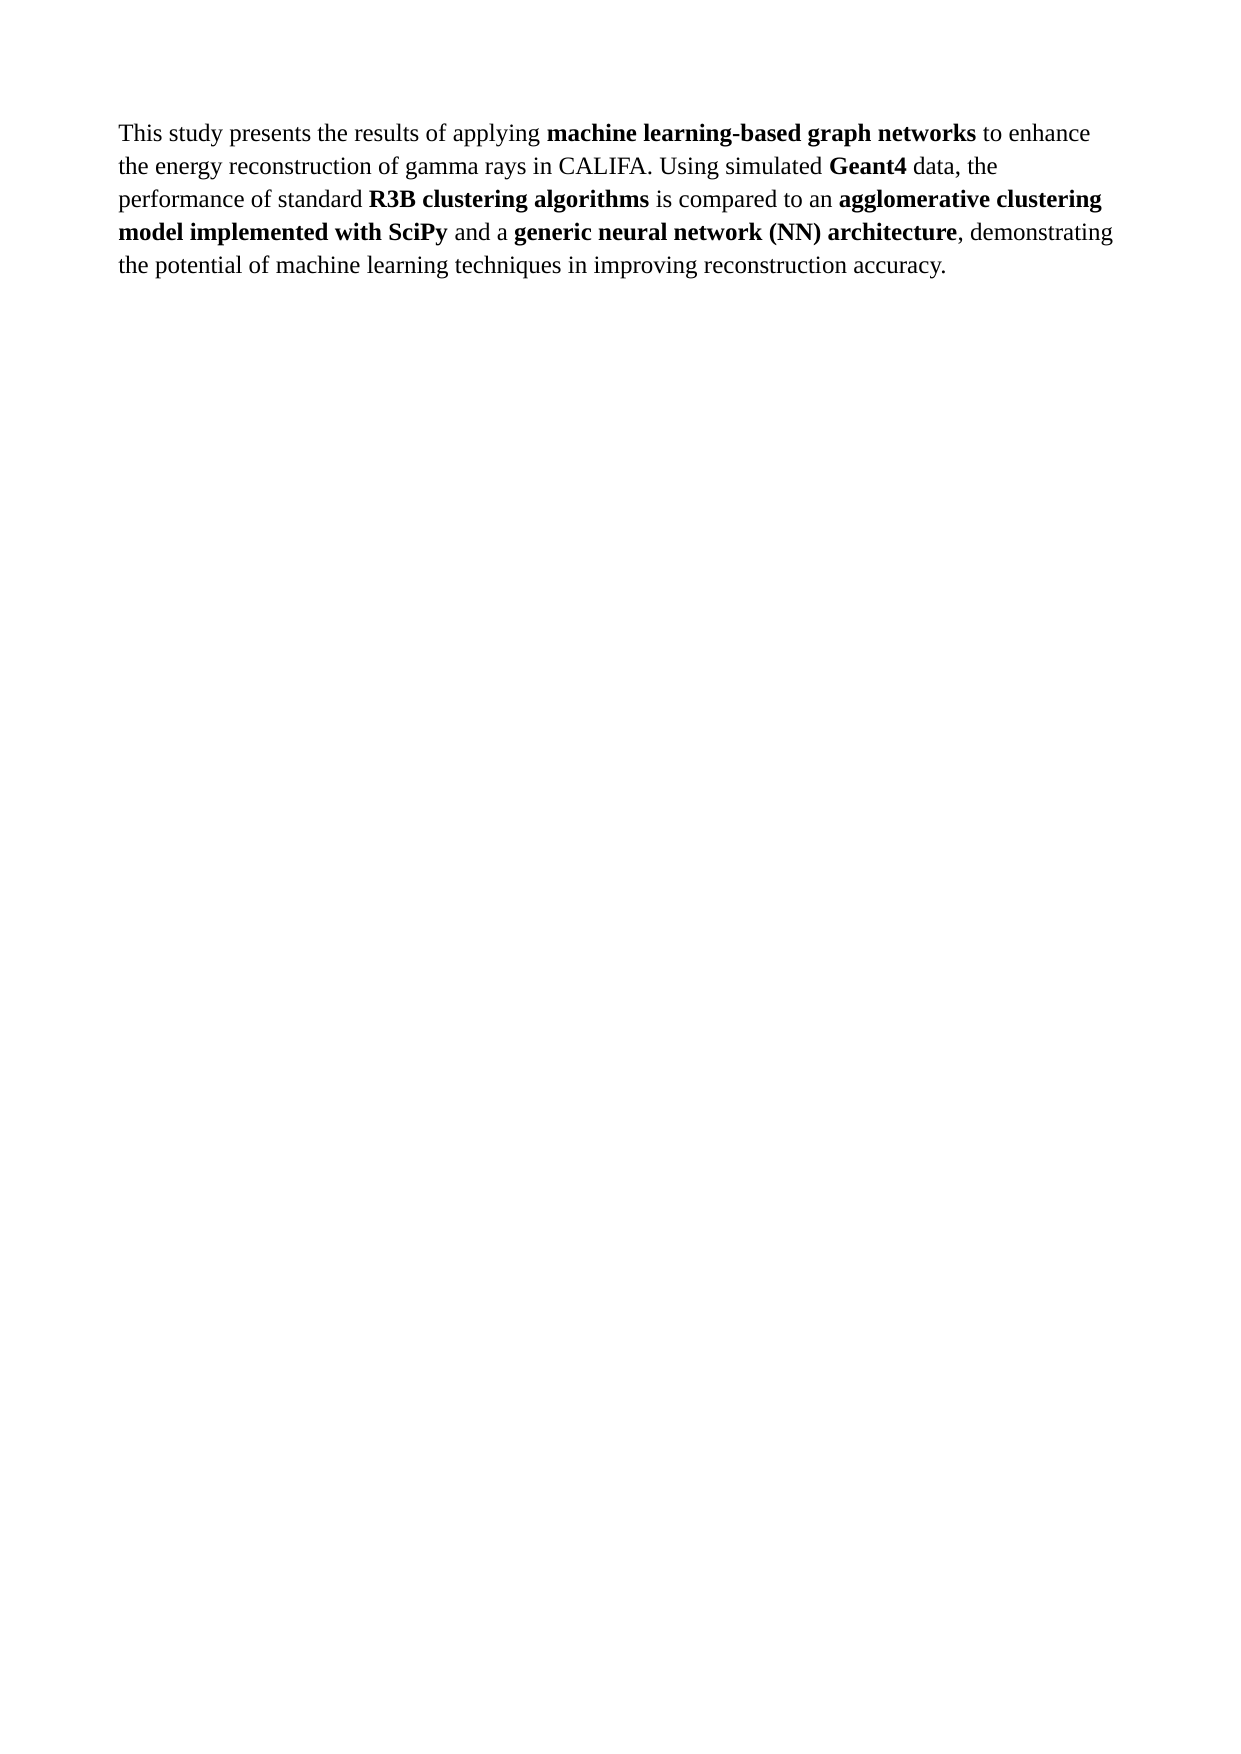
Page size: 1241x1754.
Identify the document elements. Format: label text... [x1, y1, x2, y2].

text This study presents the results of applying machine learning-based graph networks to enhance the energy reconstruction of gamma rays in CALIFA. Using simulated Geant4 data, the performance of standard R3B clustering algorithms is compared to an agglomerative clustering model implemented with SciPy and a generic neural network (NN) architecture, demonstrating the potential of machine learning techniques in improving reconstruction accuracy. [118, 118, 1122, 279]
